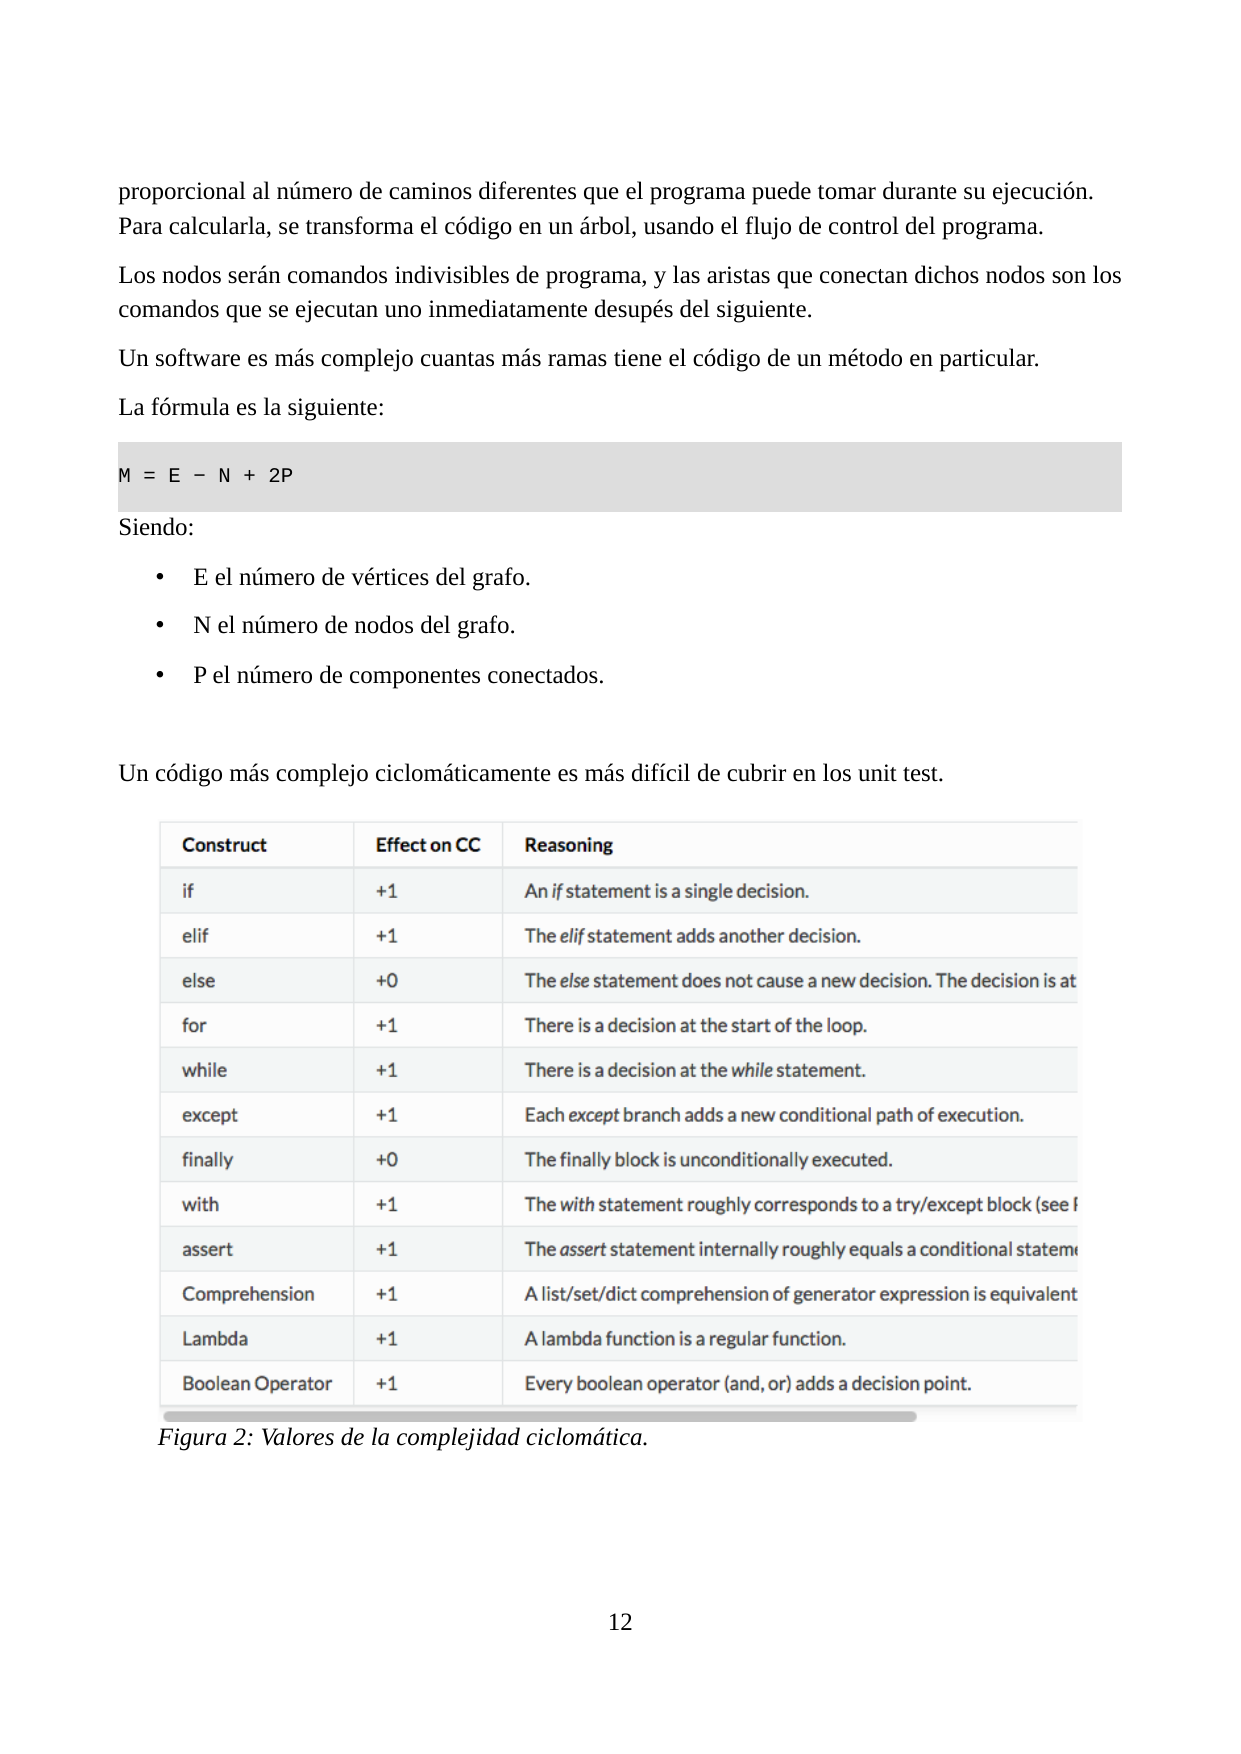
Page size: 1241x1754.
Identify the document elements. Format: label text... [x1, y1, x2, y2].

picture [157, 819, 1083, 1422]
list N el número de nodos del grafo. [156, 611, 1122, 639]
text Figura 2: Valores de la complejidad ciclomática. [158, 1422, 1083, 1451]
text La fórmula es la siguiente: [118, 392, 1122, 421]
text Un software es más complejo cuantas más ramas tiene el código de un método en particular. [118, 343, 1122, 372]
text Un código más complejo ciclomáticamente es más difícil de cubrir en los unit test. [118, 758, 1122, 787]
list E el número de vértices del grafo. [156, 562, 1122, 590]
list P el número de componentes conectados. [156, 660, 1122, 688]
text Los nodos serán comandos indivisibles de programa, y las aristas que conectan dichos nodos son los comandos que se ejecutan uno inmediatamente desupés del siguiente. [118, 260, 1122, 323]
text M = E − N + 2P [118, 465, 1122, 489]
text Siendo: [118, 512, 1122, 541]
text proporcional al número de caminos diferentes que el programa puede tomar durante su ejecución. Para calcularla, se transforma el código en un árbol, usando el flujo de control del programa. [118, 176, 1122, 239]
